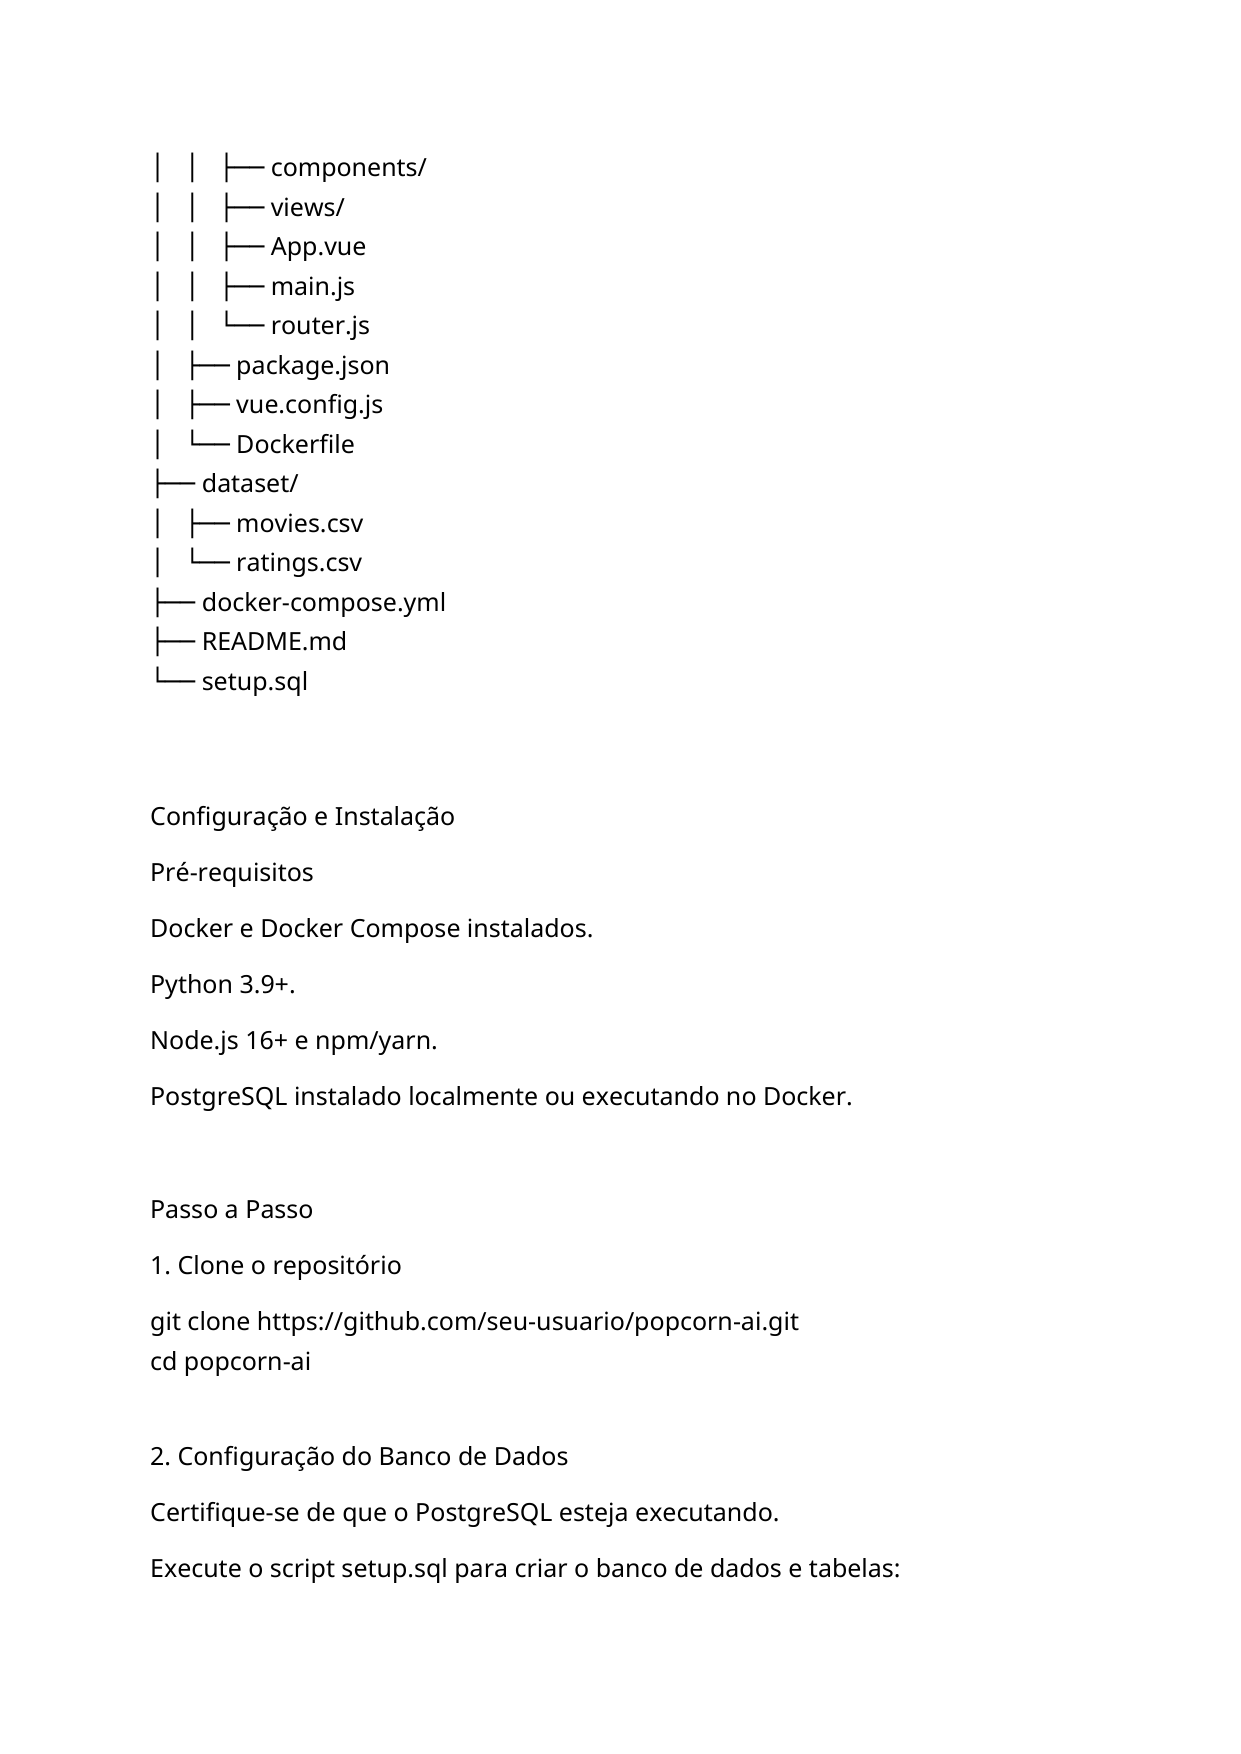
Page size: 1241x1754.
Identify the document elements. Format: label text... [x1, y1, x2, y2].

text Execute o script setup.sql para criar o banco de dados e tabelas: [150, 1551, 1090, 1585]
text Docker e Docker Compose instalados. [150, 911, 1090, 945]
text Passo a Passo [150, 1191, 1090, 1225]
text Python 3.9+. [150, 967, 1090, 1001]
text git clone https://github.com/seu-usuario/popcorn-ai.git cd popcorn-ai [150, 1304, 1090, 1417]
text 2. Configuração do Banco de Dados [150, 1439, 1090, 1473]
text Node.js 16+ e npm/yarn. [150, 1023, 1090, 1057]
text Pré-requisitos [150, 854, 1090, 888]
text │ │ ├── components/ │ │ ├── views/ │ │ ├── App.vue │ │ ├── main.js │ │ └── router.js │ ├── package.json │ ├── vue.config.js │ └── Dockerfile ├── dataset/ │ ├── movies.csv │ └── ratings.csv ├── docker-compose.yml ├── README.md └── setup.sql [150, 150, 1090, 776]
text PostgreSQL instalado localmente ou executando no Docker. [150, 1079, 1090, 1113]
text Certifique-se de que o PostgreSQL esteja executando. [150, 1495, 1090, 1529]
text Configuração e Instalação [150, 798, 1090, 832]
text 1. Clone o repositório [150, 1247, 1090, 1282]
